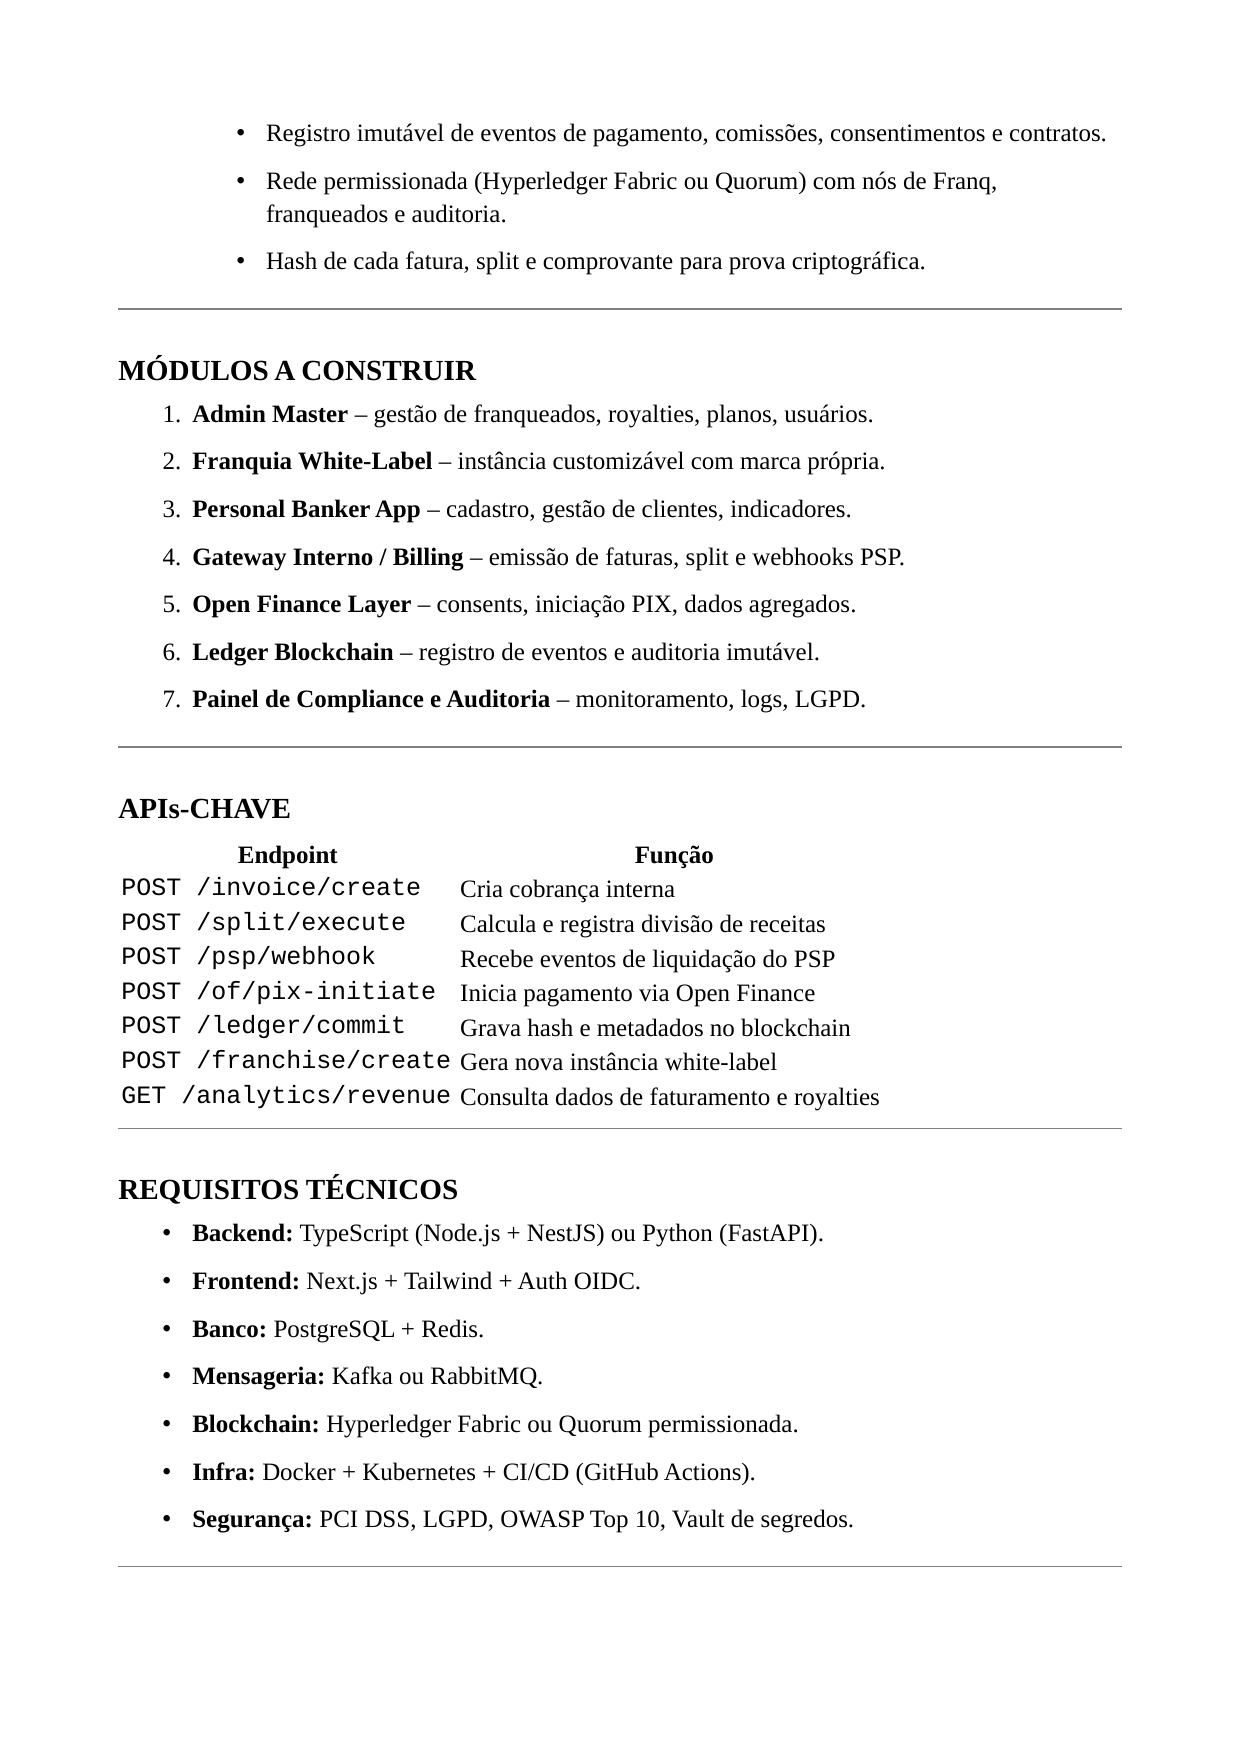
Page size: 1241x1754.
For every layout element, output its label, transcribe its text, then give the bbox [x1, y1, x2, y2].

table_cell POST /split/execute [118, 906, 457, 941]
table_cell Inicia pagamento via Open Finance [457, 975, 891, 1010]
list Painel de Compliance e Auditoria – monitoramento, logs, LGPD. [162, 684, 1122, 713]
list Banco: PostgreSQL + Redis. [162, 1314, 1122, 1342]
list Frontend: Next.js + Tailwind + Auth OIDC. [162, 1266, 1122, 1295]
list Open Finance Layer – consents, iniciação PIX, dados agregados. [162, 589, 1122, 618]
table_header Endpoint [118, 837, 457, 872]
table_cell POST /invoice/create [118, 872, 457, 906]
table_cell Cria cobrança interna [457, 872, 891, 906]
table_cell POST /ledger/commit [118, 1010, 457, 1044]
list Blockchain: Hyperledger Fabric ou Quorum permissionada. [162, 1409, 1122, 1438]
list Gateway Interno / Billing – emissão de faturas, split e webhooks PSP. [162, 542, 1122, 570]
list Segurança: PCI DSS, LGPD, OWASP Top 10, Vault de segredos. [162, 1504, 1122, 1533]
subtitle APIs-CHAVE [118, 791, 1122, 824]
table_cell POST /franchise/create [118, 1045, 457, 1079]
table_cell POST /psp/webhook [118, 941, 457, 975]
list Mensageria: Kafka ou RabbitMQ. [162, 1361, 1122, 1390]
list Franquia White-Label – instância customizável com marca própria. [162, 446, 1122, 475]
list Ledger Blockchain – registro de eventos e auditoria imutável. [162, 637, 1122, 666]
subtitle MÓDULOS A CONSTRUIR [118, 353, 1122, 386]
list Rede permissionada (Hyperledger Fabric ou Quorum) com nós de Franq, franqueados e auditoria. [236, 166, 1122, 227]
table_cell GET /analytics/revenue [118, 1079, 457, 1114]
table_cell Grava hash e metadados no blockchain [457, 1010, 891, 1044]
list Registro imutável de eventos de pagamento, comissões, consentimentos e contratos. [236, 118, 1122, 147]
table_cell Calcula e registra divisão de receitas [457, 906, 891, 941]
list Backend: TypeScript (Node.js + NestJS) ou Python (FastAPI). [162, 1218, 1122, 1247]
table_cell POST /of/pix-initiate [118, 975, 457, 1010]
table_cell Consulta dados de faturamento e royalties [457, 1079, 891, 1114]
table_cell Recebe eventos de liquidação do PSP [457, 941, 891, 975]
list Hash de cada fatura, split e comprovante para prova criptográfica. [236, 246, 1122, 275]
table_cell Gera nova instância white-label [457, 1045, 891, 1079]
list Infra: Docker + Kubernetes + CI/CD (GitHub Actions). [162, 1457, 1122, 1485]
list Admin Master – gestão de franqueados, royalties, planos, usuários. [162, 399, 1122, 428]
list Personal Banker App – cadastro, gestão de clientes, indicadores. [162, 494, 1122, 523]
subtitle REQUISITOS TÉCNICOS [118, 1172, 1122, 1206]
table_header Função [457, 837, 891, 872]
